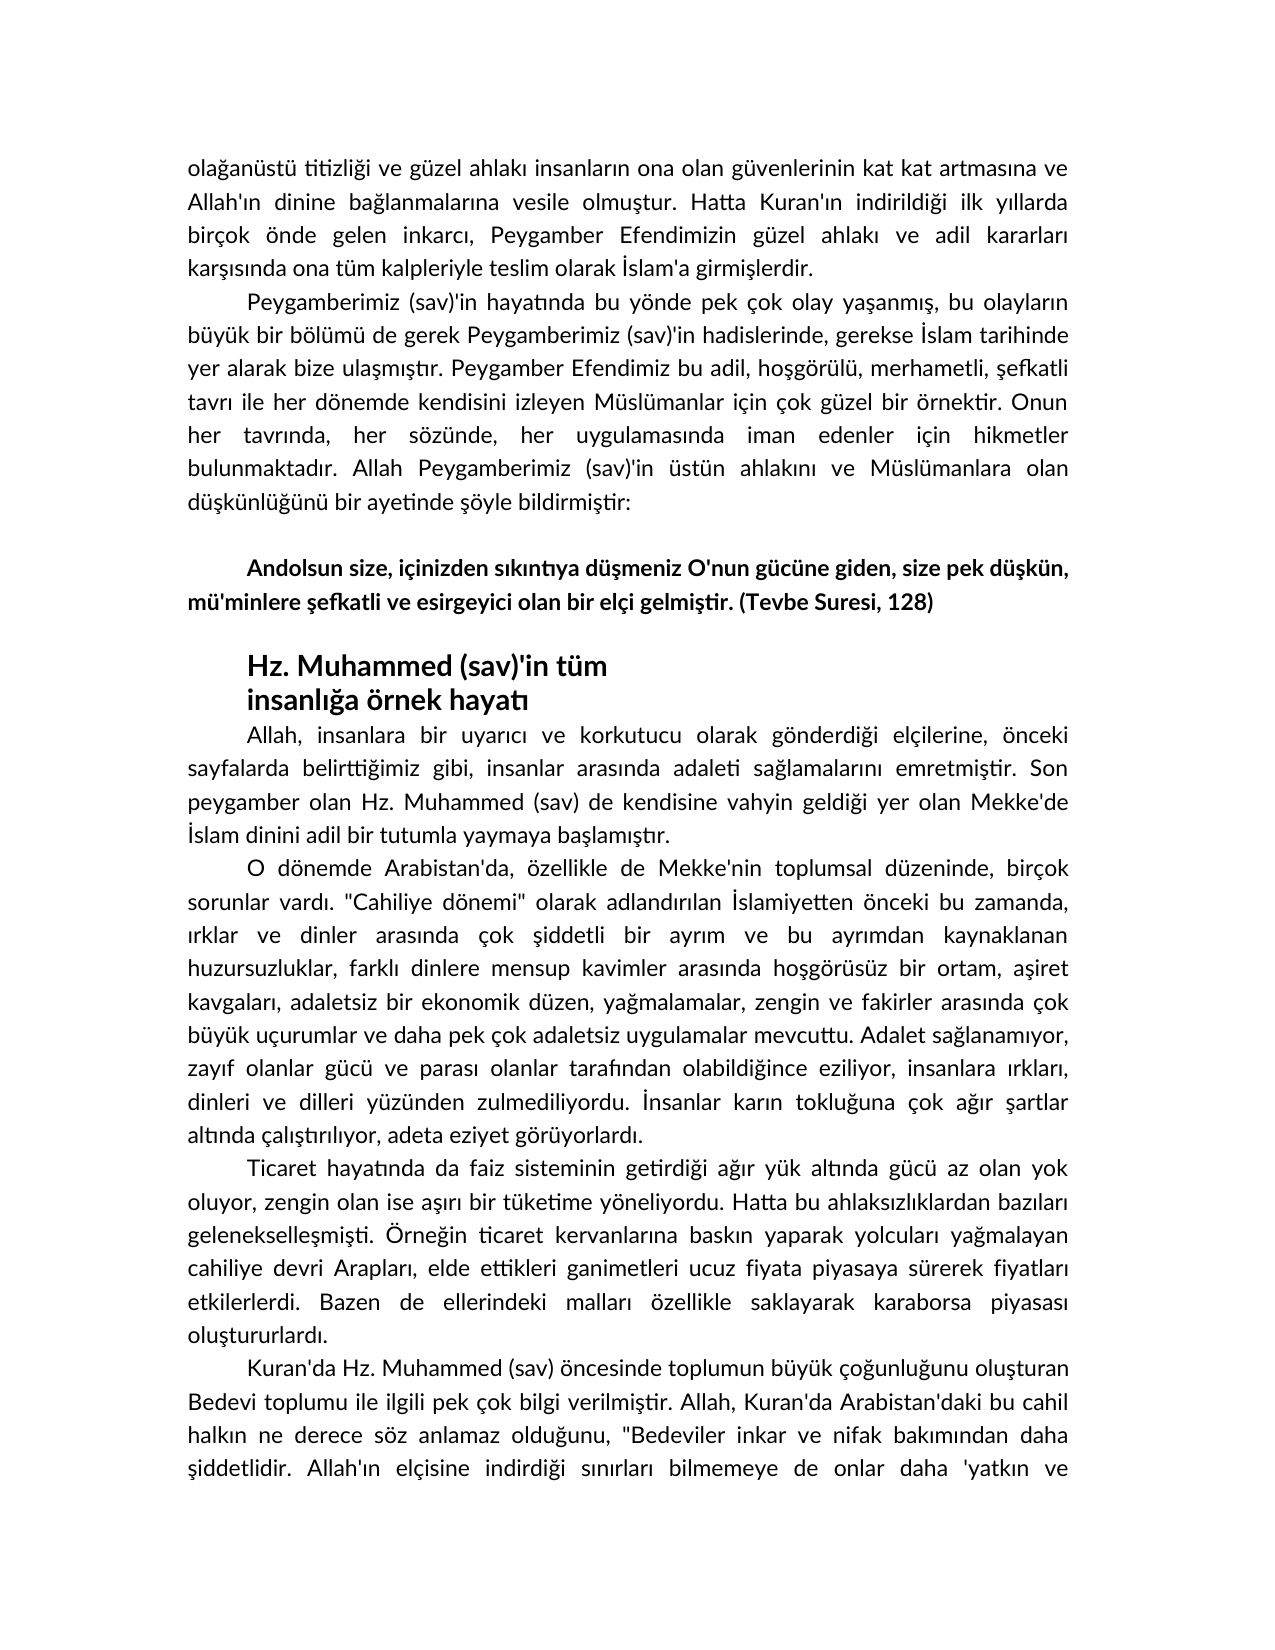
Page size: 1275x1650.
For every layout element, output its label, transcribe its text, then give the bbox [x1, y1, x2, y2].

text insanlığa örnek hayatı [187, 683, 1070, 717]
text olağanüstü titizliği ve güzel ahlakı insanların ona olan güvenlerinin kat kat artmasına ve Allah'ın dinine bağlanmalarına vesile olmuştur. Hatta Kuran'ın indirildiği ilk yıllarda birçok önde gelen inkarcı, Peygamber Efendimizin güzel ahlakı ve adil kararları karşısında ona tüm kalpleriyle teslim olarak İslam'a girmişlerdir. [187, 150, 1070, 283]
text Hz. Muhammed (sav)'in tüm [187, 650, 1070, 683]
text Andolsun size, içinizden sıkıntıya düşmeniz O'nun gücüne giden, size pek düşkün, mü'minlere şefkatli ve esirgeyici olan bir elçi gelmiştir. (Tevbe Suresi, 128) [187, 550, 1070, 617]
text Kuran'da Hz. Muhammed (sav) öncesinde toplumun büyük çoğunluğunu oluşturan Bedevi toplumu ile ilgili pek çok bilgi verilmiştir. Allah, Kuran'da Arabistan'daki bu cahil halkın ne derece söz anlamaz olduğunu, "Bedeviler inkar ve nifak bakımından daha şiddetlidir. Allah'ın elçisine indirdiği sınırları bilmemeye de onlar daha 'yatkın ve [187, 1350, 1070, 1483]
text Allah, insanlara bir uyarıcı ve korkutucu olarak gönderdiği elçilerine, önceki sayfalarda belirttiğimiz gibi, insanlar arasında adaleti sağlamalarını emretmiştir. Son peygamber olan Hz. Muhammed (sav) de kendisine vahyin geldiği yer olan Mekke'de İslam dinini adil bir tutumla yaymaya başlamıştır. [187, 717, 1070, 850]
text Ticaret hayatında da faiz sisteminin getirdiği ağır yük altında gücü az olan yok oluyor, zengin olan ise aşırı bir tüketime yöneliyordu. Hatta bu ahlaksızlıklardan bazıları gelenekselleşmişti. Örneğin ticaret kervanlarına baskın yaparak yolcuları yağmalayan cahiliye devri Arapları, elde ettikleri ganimetleri ucuz fiyata piyasaya sürerek fiyatları etkilerlerdi. Bazen de ellerindeki malları özellikle saklayarak karaborsa piyasası oluştururlardı. [187, 1150, 1070, 1350]
text O dönemde Arabistan'da, özellikle de Mekke'nin toplumsal düzeninde, birçok sorunlar vardı. "Cahiliye dönemi" olarak adlandırılan İslamiyetten önceki bu zamanda, ırklar ve dinler arasında çok şiddetli bir ayrım ve bu ayrımdan kaynaklanan huzursuzluklar, farklı dinlere mensup kavimler arasında hoşgörüsüz bir ortam, aşiret kavgaları, adaletsiz bir ekonomik düzen, yağmalamalar, zengin ve fakirler arasında çok büyük uçurumlar ve daha pek çok adaletsiz uygulamalar mevcuttu. Adalet sağlanamıyor, zayıf olanlar gücü ve parası olanlar tarafından olabildiğince eziliyor, insanlara ırkları, dinleri ve dilleri yüzünden zulmediliyordu. İnsanlar karın tokluğuna çok ağır şartlar altında çalıştırılıyor, adeta eziyet görüyorlardı. [187, 850, 1070, 1150]
text Peygamberimiz (sav)'in hayatında bu yönde pek çok olay yaşanmış, bu olayların büyük bir bölümü de gerek Peygamberimiz (sav)'in hadislerinde, gerekse İslam tarihinde yer alarak bize ulaşmıştır. Peygamber Efendimiz bu adil, hoşgörülü, merhametli, şefkatli tavrı ile her dönemde kendisini izleyen Müslümanlar için çok güzel bir örnektir. Onun her tavrında, her sözünde, her uygulamasında iman edenler için hikmetler bulunmaktadır. Allah Peygamberimiz (sav)'in üstün ahlakını ve Müslümanlara olan düşkünlüğünü bir ayetinde şöyle bildirmiştir: [187, 283, 1070, 517]
